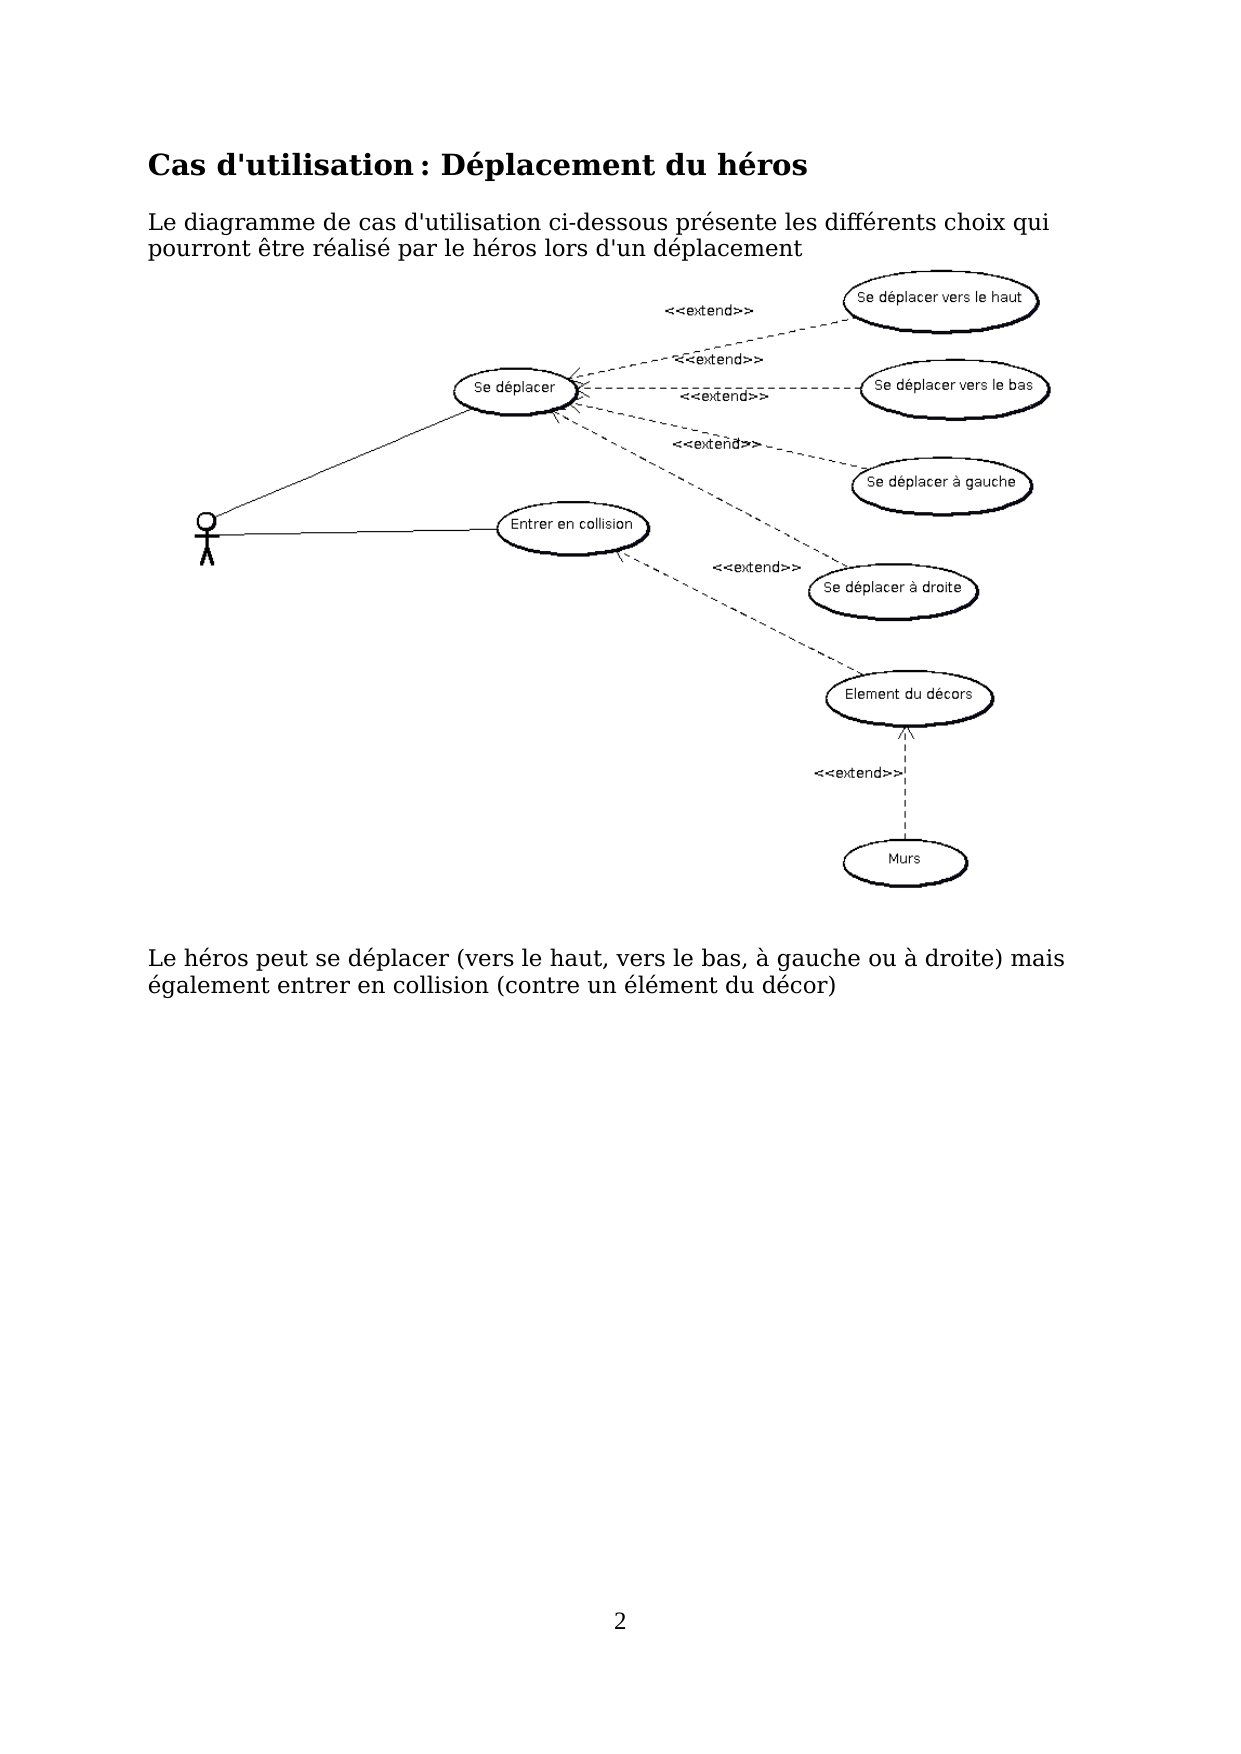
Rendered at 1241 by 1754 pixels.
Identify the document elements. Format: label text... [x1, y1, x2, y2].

text Le héros peut se déplacer (vers le haut, vers le bas, à gauche ou à droite) mais également entrer en collision (contre un élément du décor) [148, 946, 1093, 999]
text Le diagramme de cas d'utilisation ci-dessous présente les différents choix qui pourront être réalisé par le héros lors d'un déplacement [148, 209, 1093, 262]
text Cas d'utilisation : Déplacement du héros [148, 148, 1093, 182]
picture [159, 262, 1081, 919]
